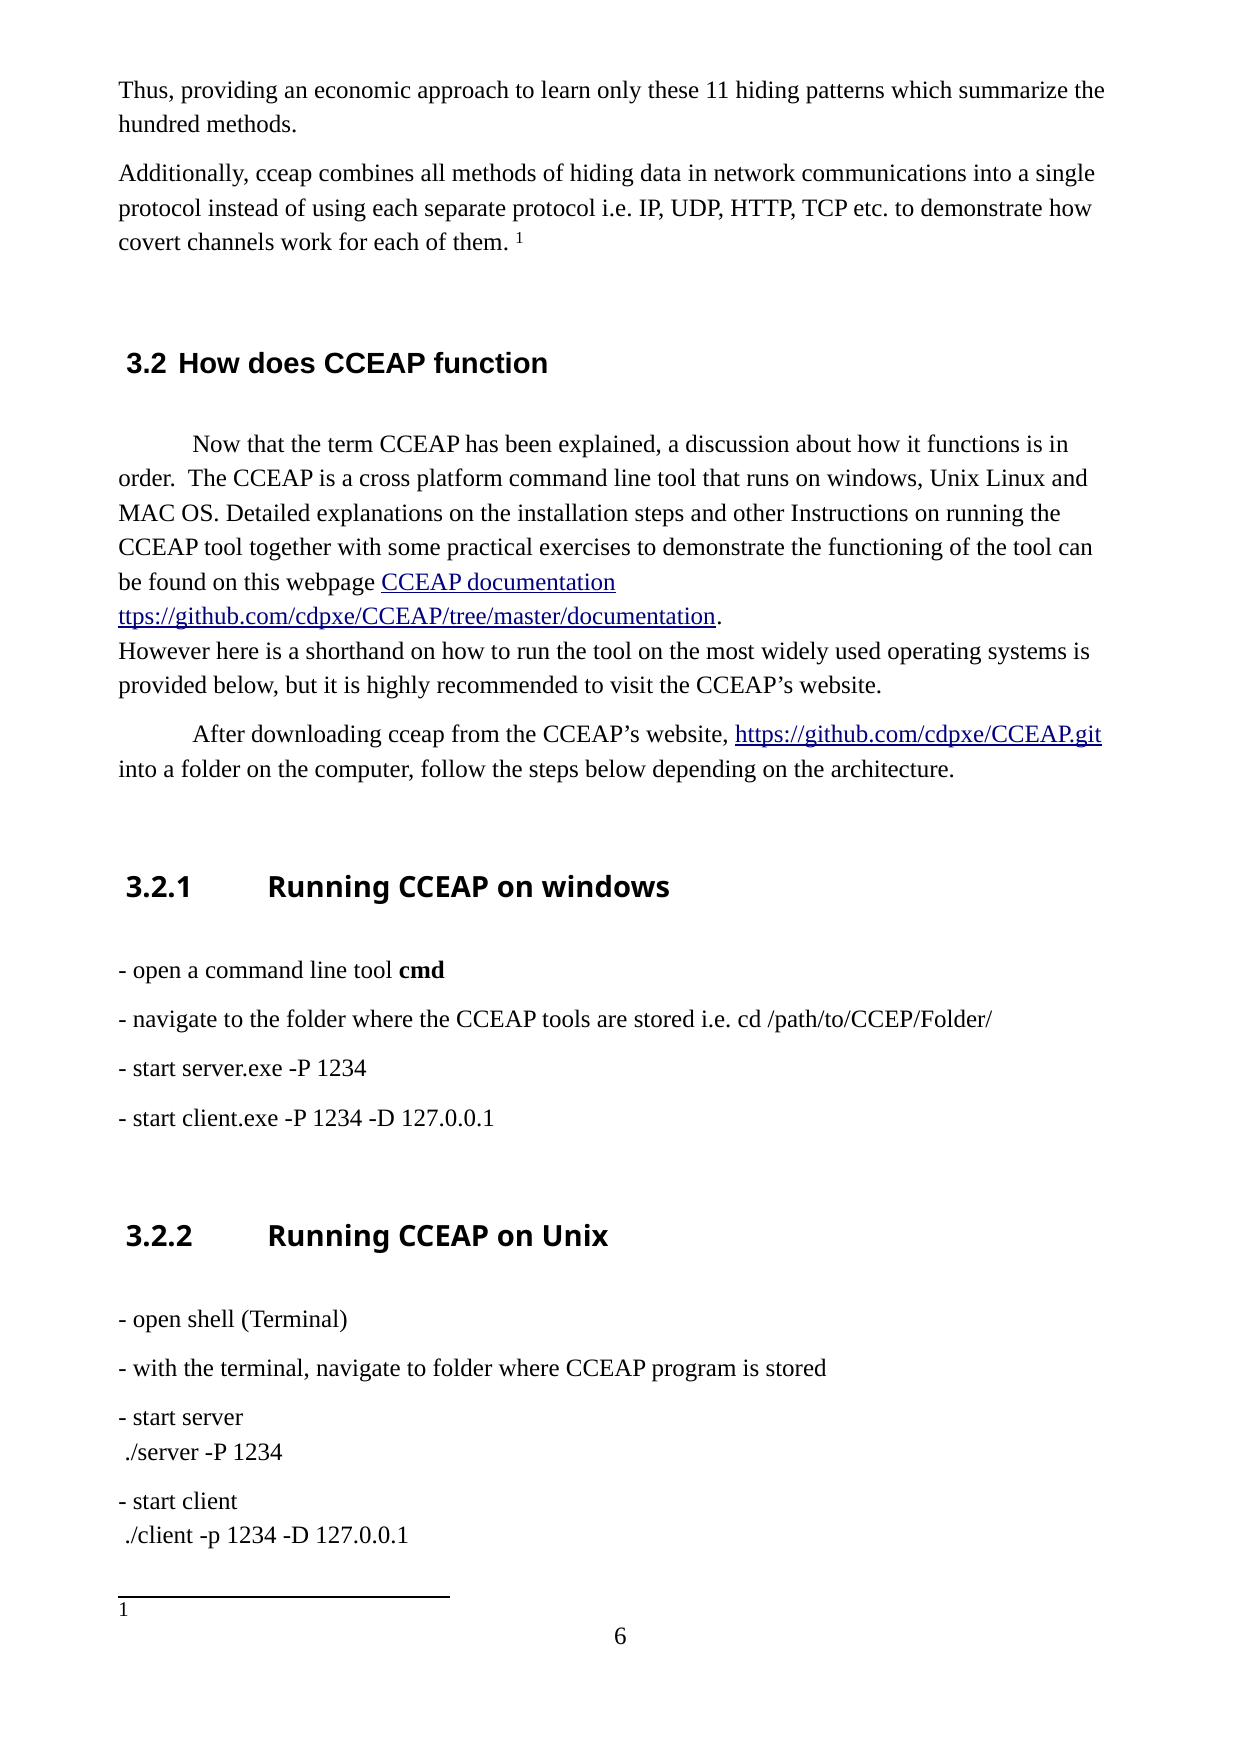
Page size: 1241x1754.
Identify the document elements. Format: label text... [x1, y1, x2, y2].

text - open shell (Terminal) [118, 1304, 1122, 1333]
text - start server ./server -P 1234 [118, 1402, 1122, 1465]
subtitle How does CCEAP function [118, 346, 1122, 380]
text Now that the term CCEAP has been explained, a discussion about how it functions is in order. The CCEAP is a cross platform command line tool that runs on windows, Unix Linux and MAC OS. Detailed explanations on the installation steps and other Instructions on running the CCEAP tool together with some practical exercises to demonstrate the functioning of the tool can be found on this webpage CCEAP documentation ttps://github.com/cdpxe/CCEAP/tree/master/documentation. However here is a shorthand on how to run the tool on the most widely used operating systems is provided below, but it is highly recommended to visit the CCEAP’s website. [118, 429, 1122, 699]
text - with the terminal, navigate to folder where CCEAP program is stored [118, 1353, 1122, 1382]
text - start client ./client -p 1234 -D 127.0.0.1 [118, 1486, 1122, 1549]
text - start server.exe -P 1234 [118, 1053, 1122, 1082]
text Additionally, cceap combines all methods of hiding data in network communications into a single protocol instead of using each separate protocol i.e. IP, UDP, HTTP, TCP etc. to demonstrate how covert channels work for each of them. [118, 158, 1122, 256]
text - start client.exe -P 1234 -D 127.0.0.1 [118, 1103, 1122, 1131]
text Thus, providing an economic approach to learn only these 11 hiding patterns which summarize the hundred methods. [118, 75, 1122, 138]
subtitle Running CCEAP on Unix [118, 1215, 1122, 1255]
text - open a command line tool cmd [118, 955, 1122, 984]
subtitle Running CCEAP on windows [118, 867, 1122, 906]
text After downloading cceap from the CCEAP’s website, https://github.com/cdpxe/CCEAP.git into a folder on the computer, follow the steps below depending on the architecture. [118, 719, 1122, 783]
text - navigate to the folder where the CCEAP tools are stored i.e. cd /path/to/CCEP/Folder/ [118, 1004, 1122, 1033]
